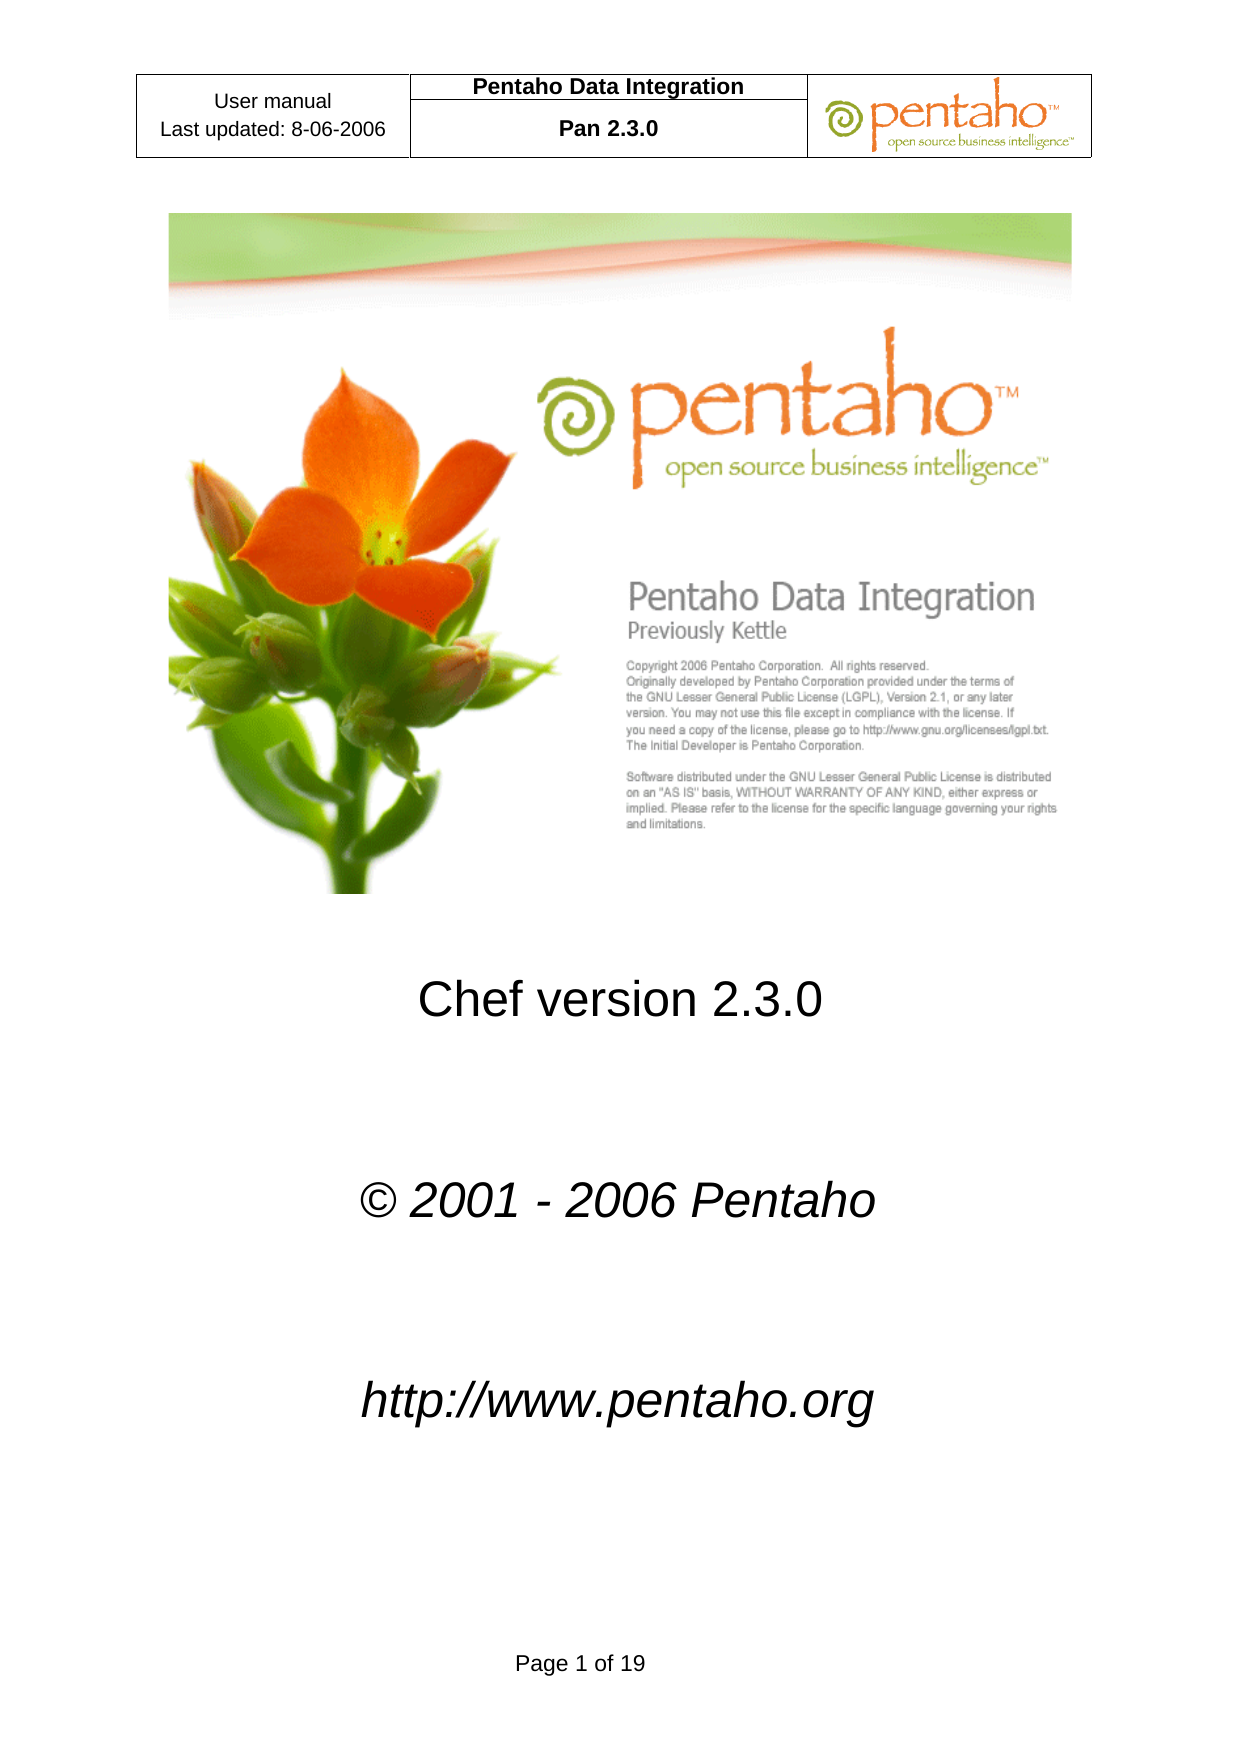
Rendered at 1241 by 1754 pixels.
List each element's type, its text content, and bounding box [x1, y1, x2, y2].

text http://www.pentaho.org [148, 1372, 1092, 1428]
text © 2001 - 2006 Pentaho [148, 1172, 1092, 1228]
text Chef version 2.3.0 [148, 971, 1092, 1027]
picture [168, 213, 1072, 894]
